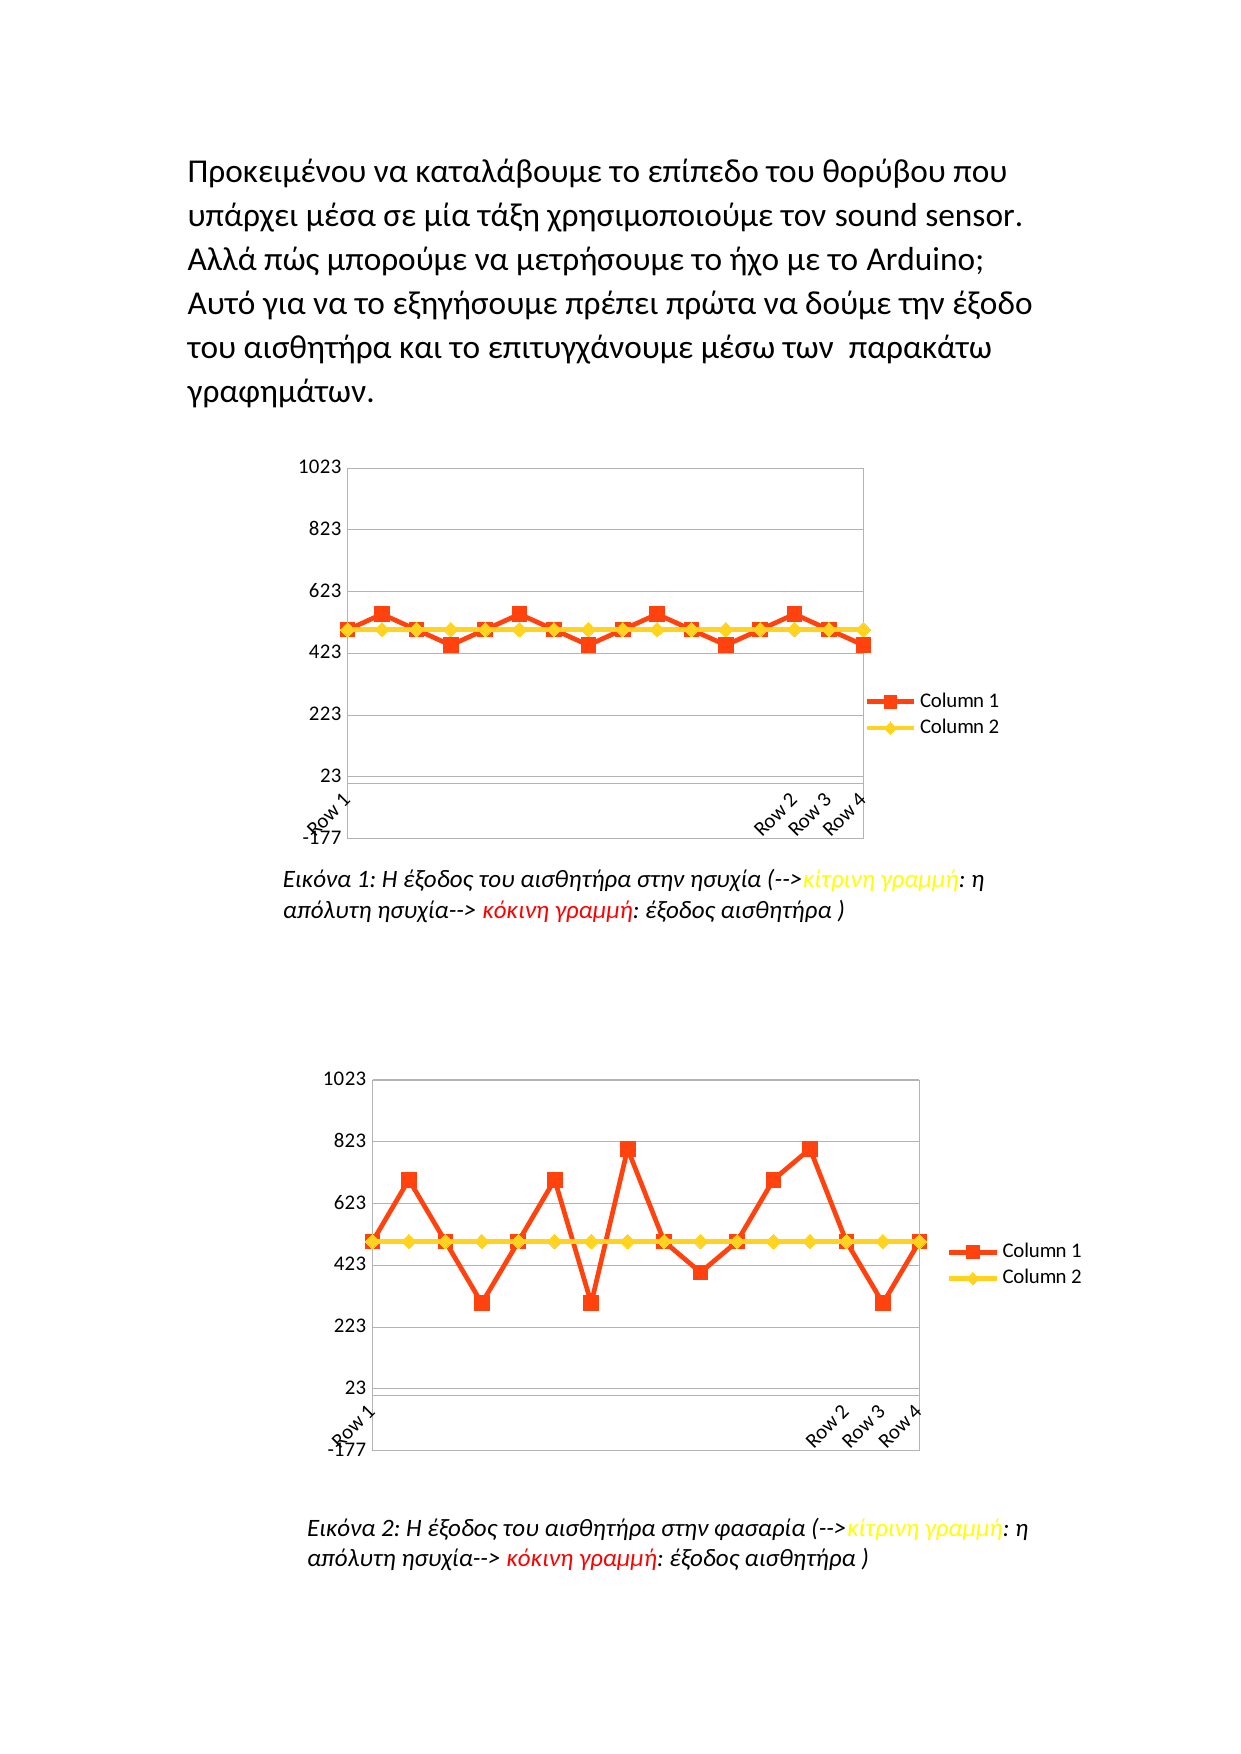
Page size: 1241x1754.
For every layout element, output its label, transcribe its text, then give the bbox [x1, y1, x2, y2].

text Προκειμένου να καταλάβουμε το επίπεδο του θορύβου που υπάρχει μέσα σε μία τάξη χρησιμοποιούμε τον sound sensor. Αλλά πώς μπορούμε να μετρήσουμε το ήχο με το Arduino; Αυτό για να το εξηγήσουμε πρέπει πρώτα να δούμε την έξοδο του αισθητήρα και το επιτυγχάνουμε μέσω των παρακάτω γραφημάτων. [187, 150, 1053, 411]
text Εικ Εικόνα 1: Η έξοδος του αισθητήρα στην ησυχία (-->κίτρινη γραμμή: η απόλυτη ησυχία--> κόκινη γραμμή: έξοδος αισθητήρα ) [283, 450, 1045, 924]
text ΕεεεΕ Εικόνα 2: Η έξοδος του αισθητήρα στην φασαρία (-->κίτρινη γραμμή: η απόλυτη ησυχία--> κόκινη γραμμή: έξοδος αισθητήρα ) [307, 1062, 1102, 1573]
